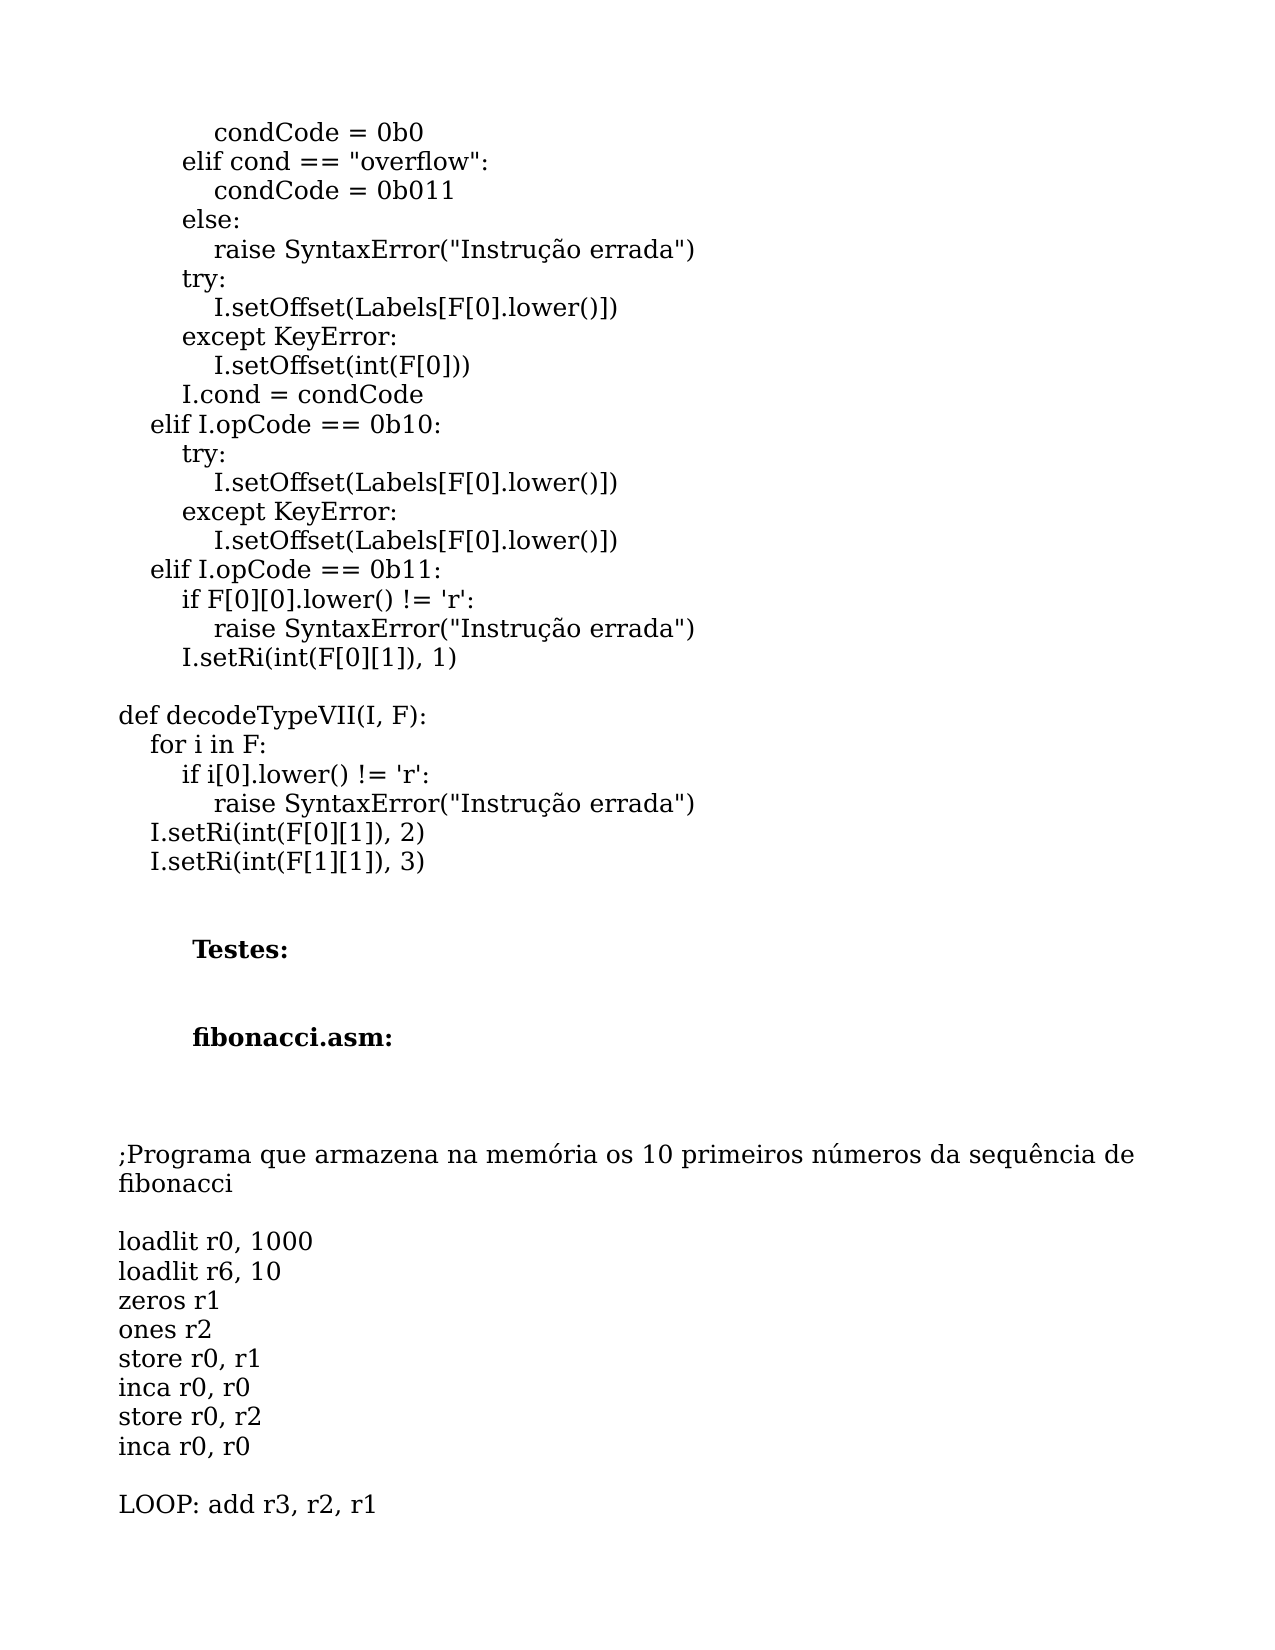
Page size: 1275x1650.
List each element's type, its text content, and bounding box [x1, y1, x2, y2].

text I.setRi(int(F[0][1]), 2) [118, 818, 1157, 847]
text ;Programa que armazena na memória os 10 primeiros números da sequência de fibonacci [118, 1140, 1157, 1198]
text I.setOffset(Labels[F[0].lower()]) [118, 468, 1157, 497]
text condCode = 0b0 [118, 118, 1157, 147]
text raise SyntaxError("Instrução errada") [118, 614, 1157, 643]
text condCode = 0b011 [118, 176, 1157, 206]
text elif I.opCode == 0b11: [118, 556, 1157, 585]
text ones r2 [118, 1315, 1157, 1344]
text store r0, r2 [118, 1402, 1157, 1432]
text fibonacci.asm: [118, 1023, 1157, 1052]
text I.cond = condCode [118, 381, 1157, 410]
text try: [118, 264, 1157, 293]
text def decodeTypeVII(I, F): [118, 701, 1157, 731]
text I.setOffset(Labels[F[0].lower()]) [118, 293, 1157, 322]
text if F[0][0].lower() != 'r': [118, 585, 1157, 614]
text except KeyError: [118, 322, 1157, 351]
text try: [118, 439, 1157, 468]
text loadlit r0, 1000 [118, 1227, 1157, 1257]
text loadlit r6, 10 [118, 1257, 1157, 1286]
text inca r0, r0 [118, 1432, 1157, 1461]
text I.setRi(int(F[1][1]), 3) [118, 847, 1157, 876]
text elif I.opCode == 0b10: [118, 410, 1157, 439]
text if i[0].lower() != 'r': [118, 760, 1157, 789]
text Testes: [118, 935, 1157, 964]
text I.setOffset(int(F[0])) [118, 351, 1157, 381]
text except KeyError: [118, 497, 1157, 526]
text inca r0, r0 [118, 1373, 1157, 1402]
text I.setRi(int(F[0][1]), 1) [118, 643, 1157, 672]
text raise SyntaxError("Instrução errada") [118, 789, 1157, 818]
text zeros r1 [118, 1286, 1157, 1315]
text raise SyntaxError("Instrução errada") [118, 235, 1157, 264]
text for i in F: [118, 731, 1157, 760]
text else: [118, 206, 1157, 235]
text I.setOffset(Labels[F[0].lower()]) [118, 526, 1157, 556]
text LOOP: add r3, r2, r1 [118, 1490, 1157, 1519]
text store r0, r1 [118, 1344, 1157, 1373]
text elif cond == "overflow": [118, 147, 1157, 176]
